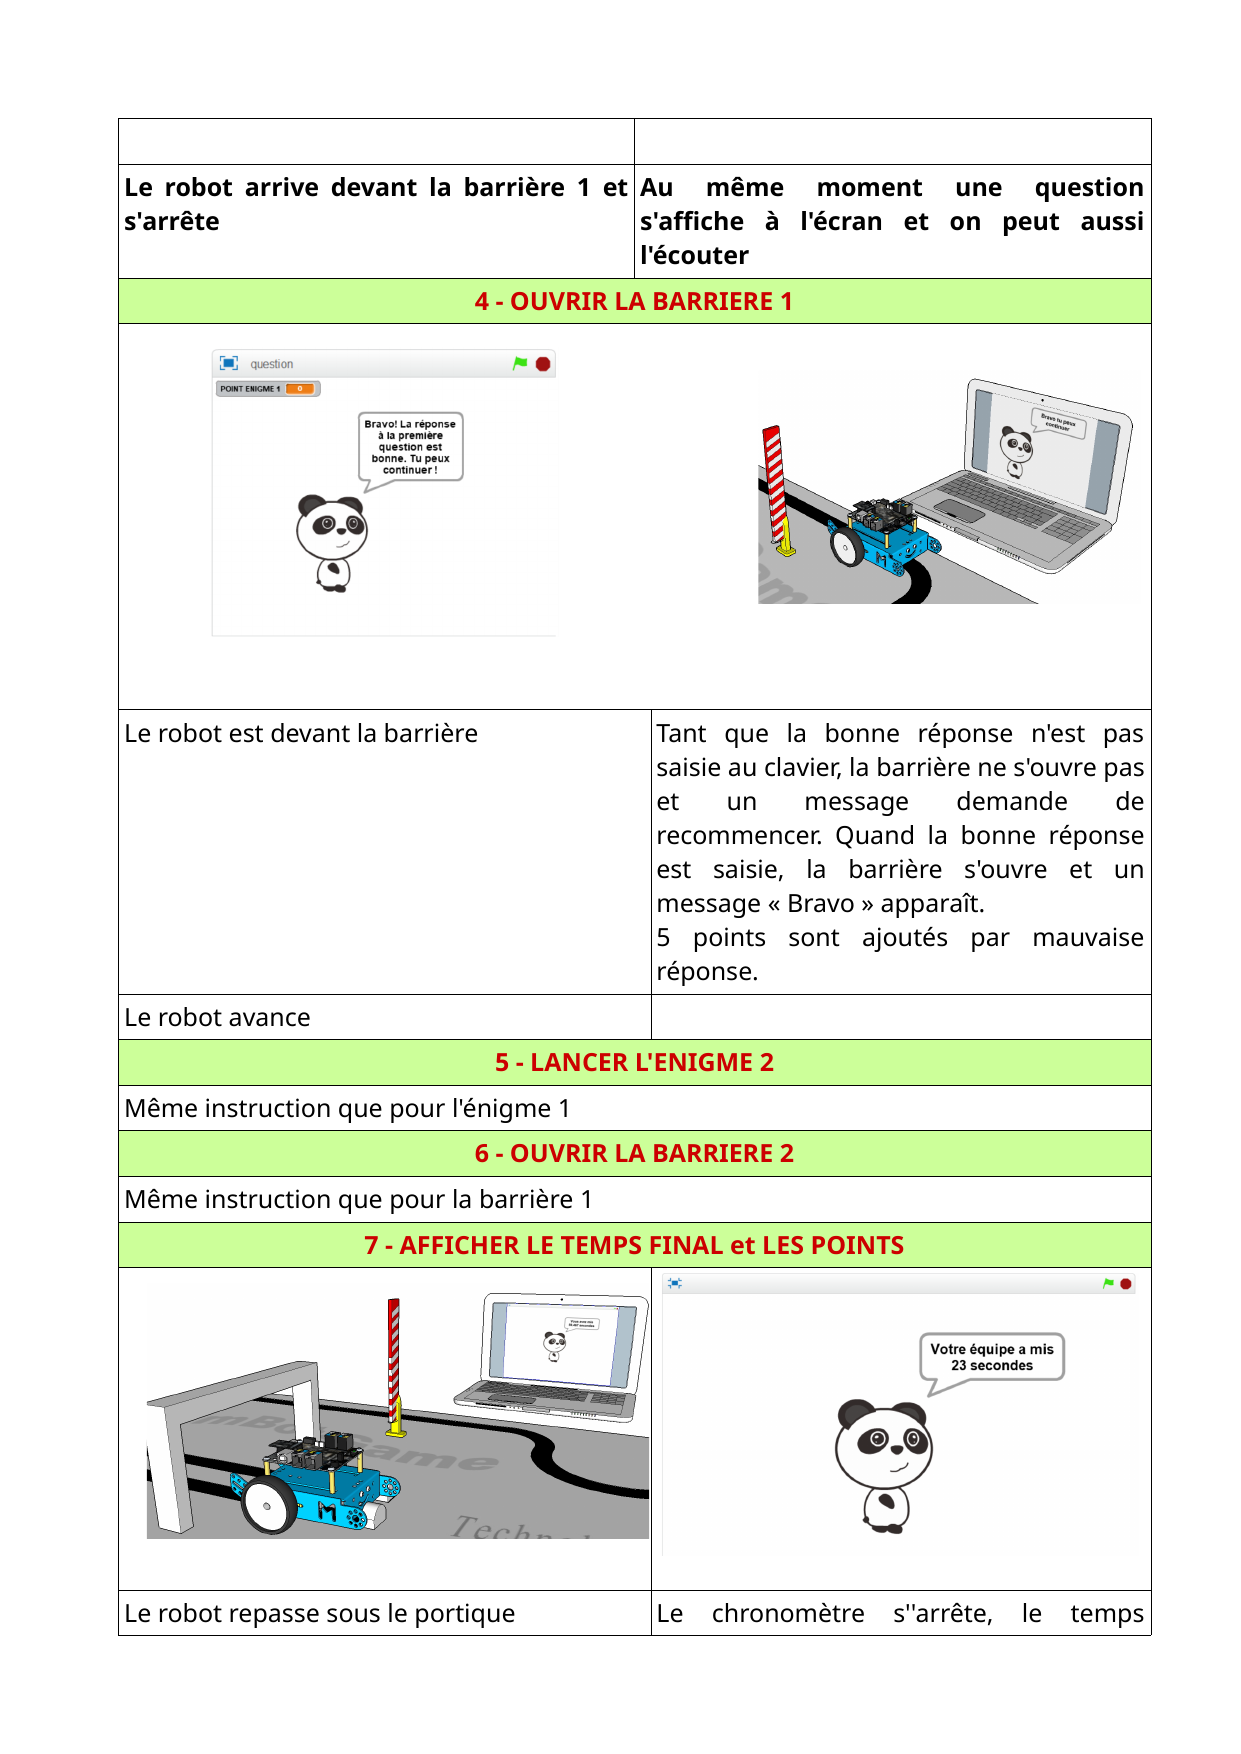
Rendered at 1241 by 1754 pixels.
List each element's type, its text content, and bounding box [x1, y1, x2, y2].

table_cell Le robot arrive devant la barrière 1 et s'arrête [119, 165, 634, 277]
table_cell [652, 995, 1151, 1039]
table_cell [652, 1268, 1151, 1589]
table_cell Le robot avance [119, 995, 651, 1039]
table_cell Le chronomètre s''arrête, le temps [652, 1591, 1151, 1635]
table_cell Le robot est devant la barrière [119, 710, 651, 993]
table_cell 4 - OUVRIR LA BARRIERE 1 [119, 279, 1151, 323]
table_cell 6 - OUVRIR LA BARRIERE 2 [119, 1131, 1151, 1176]
picture [758, 370, 1142, 604]
table_cell [119, 119, 634, 164]
picture [210, 347, 559, 637]
picture [661, 1273, 1140, 1556]
table_cell Au même moment une question s'affiche à l'écran et on peut aussi l'écouter [635, 165, 1151, 277]
table_cell 5 - LANCER L'ENIGME 2 [119, 1040, 1151, 1085]
table_cell Tant que la bonne réponse n'est pas saisie au clavier, la barrière ne s'ouvre pas et un message demande de recommencer. Quand la bonne réponse est saisie, la barrière s'ouvre et un message « Bravo » apparaît. 5 points sont ajoutés par mauvaise réponse. [652, 710, 1151, 993]
table_cell [119, 1268, 651, 1283]
table_cell Le robot repasse sous le portique [119, 1591, 651, 1635]
picture [146, 1283, 650, 1539]
table_cell Même instruction que pour l'énigme 1 [119, 1086, 1151, 1130]
table_cell 7 - AFFICHER LE TEMPS FINAL et LES POINTS [119, 1223, 1151, 1267]
table_cell [635, 119, 1151, 164]
table_cell [119, 1284, 651, 1589]
table_cell [119, 324, 1151, 709]
table_cell Même instruction que pour la barrière 1 [119, 1177, 1151, 1222]
